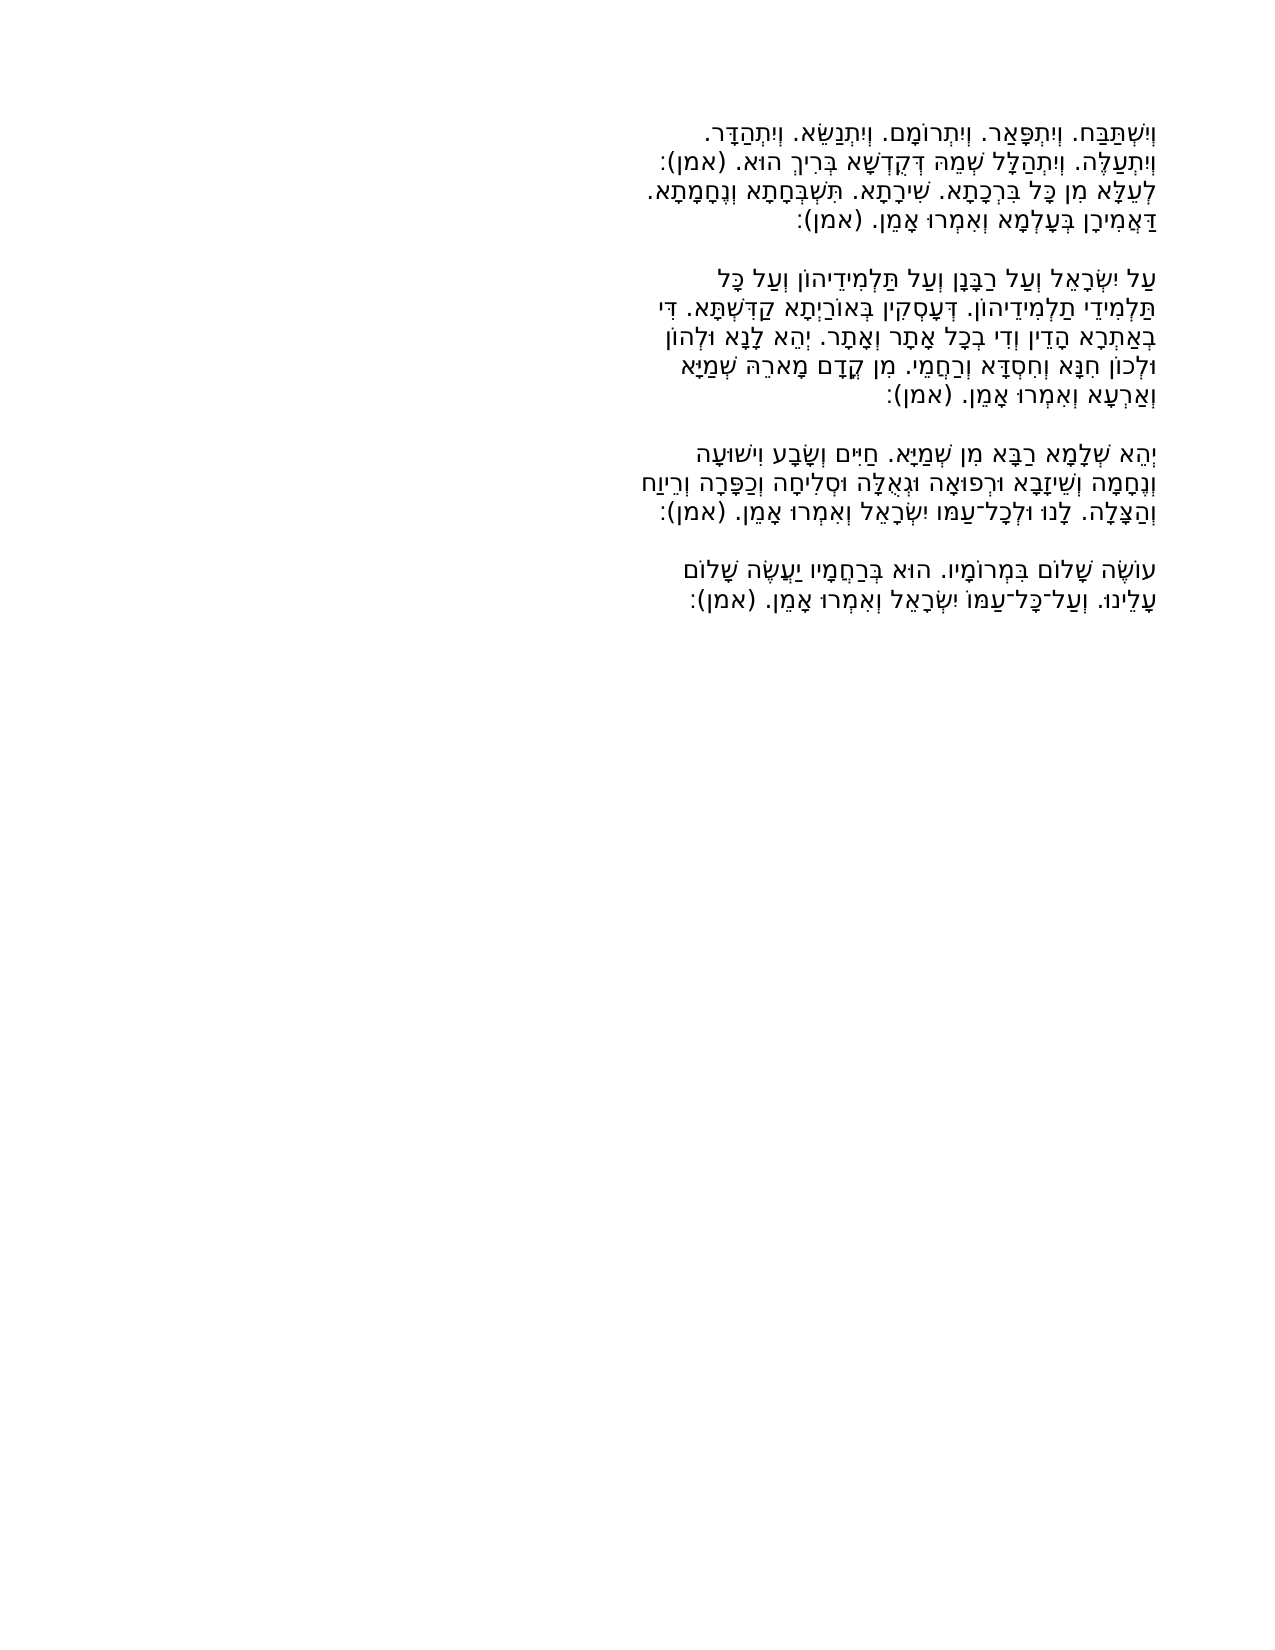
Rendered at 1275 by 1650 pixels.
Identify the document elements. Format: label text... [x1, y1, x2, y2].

text וְיִשְׁתַּבַּח. וְיִתְפָּאַר. וְיִתְרוֹמָם. וְיִתְנַשֵּׂא. וְיִתְהַדָּר. וְיִתְעַלֶּה. וְיִתְהַלָּל שְׁמֵהּ דְּקֻדְשָׁא בְּרִיךְ הוּא. (אמן)׃ לְעֵלָּא מִן כָּל בִּרְכָתָא. שִׁירָתָא. תִּשְׁבְּחָתָא וְנֶחָמָתָא. דַּאֲמִירָן בְּעָלְמָא וְאִמְרוּ אָמֵן. (אמן)׃ עַל יִשְׂרָאֵל וְעַל רַבָּנָן וְעַל תַּלְמִידֵיהוֹן וְעַל כָּל תַּלְמִידֵי תַלְמִידֵיהוֹן. דְּעָסְקִין בְּאוֹרַיְתָא קַדִּשְׁתָּא. דִּי בְאַתְרָא הָדֵין וְדִי בְכָל אָתָר וְאָתָר. יְהֵא לָנָא וּלְהוֹן וּלְכוֹן חִנָּא וְחִסְדָּא וְרַחֲמֵי. מִן קֳדָם מָארֵהּ שְׁמַיָּא וְאַרְעָא וְאִמְרוּ אָמֵן. (אמן)׃ יְהֵא שְׁלָמָא רַבָּא מִן שְׁמַיָּא. חַיִּים וְשָׂבָע וִישׁוּעָה וְנֶחָמָה וְשֵׁיזָבָא וּרְפוּאָה וּגְאֻלָּה וּסְלִיחָה וְכַפָּרָה וְרֵיוַח וְהַצָּלָה. לָנוּ וּלְכָל־עַמּו יִשְׂרָאֵל וְאִמְרוּ אָמֵן. (אמן)׃ עוֹשֶׂה שָׁלוֹם בִּמְרוֹמָיו. הוּא בְּרַחֲמָיו יַעֲשֶׂה שָׁלוֹם עָלֵינוּ. וְעַל־כָּל־עַמּוֹ יִשְׂרָאֵל וְאִמְרוּ אָמֵן. (אמן)׃ [640, 118, 1157, 614]
